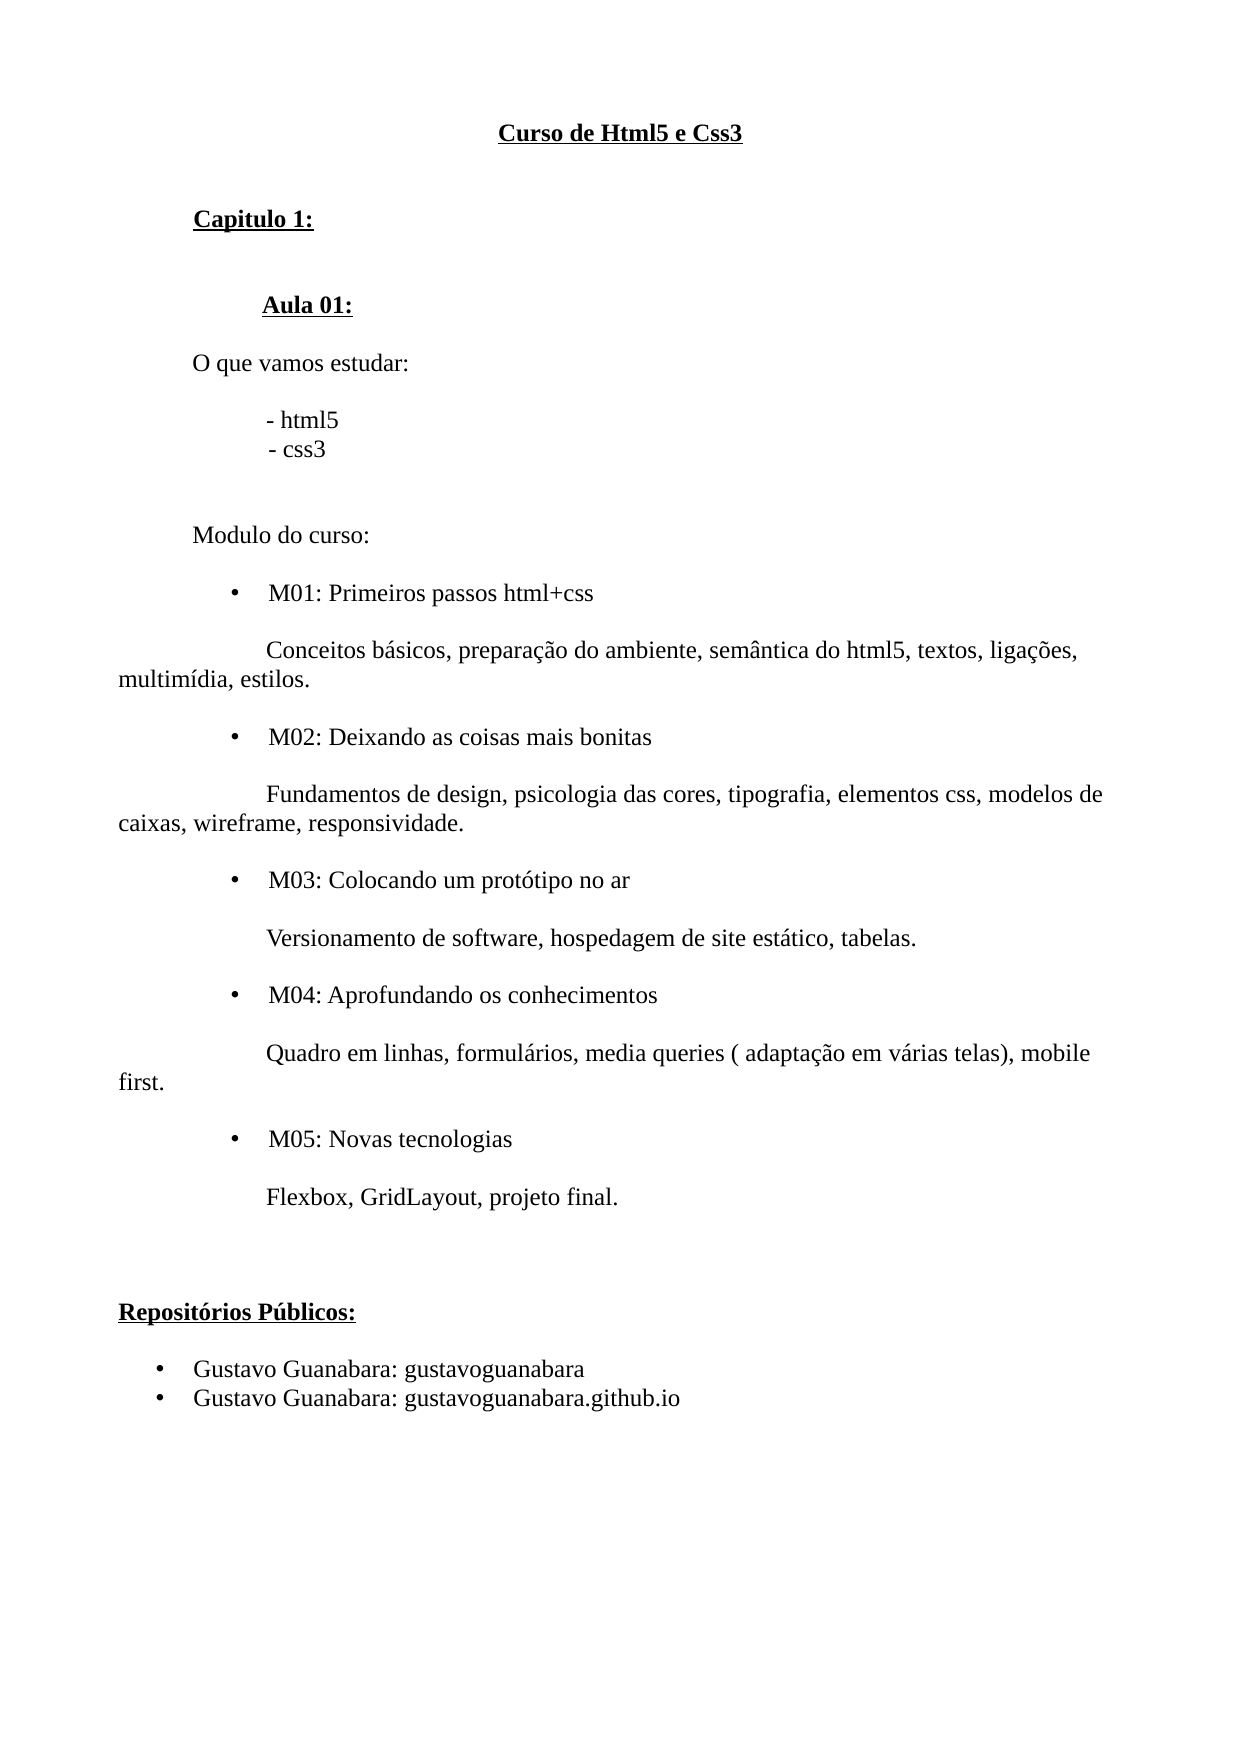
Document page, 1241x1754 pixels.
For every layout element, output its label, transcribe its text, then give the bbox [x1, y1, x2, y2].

text Conceitos básicos, preparação do ambiente, semântica do html5, textos, ligações, multimídia, estilos. [118, 636, 1122, 693]
list Gustavo Guanabara: gustavoguanabara [156, 1354, 1122, 1383]
text Aula 01: [118, 291, 1122, 319]
text Versionamento de software, hospedagem de site estático, tabelas. [118, 923, 1122, 952]
list M02: Deixando as coisas mais bonitas [231, 722, 1122, 751]
text Repositórios Públicos: [118, 1297, 1122, 1326]
text Flexbox, GridLayout, projeto final. [118, 1182, 1122, 1211]
text Curso de Html5 e Css3 [118, 118, 1122, 147]
list M05: Novas tecnologias [231, 1124, 1122, 1153]
list Capitulo 1: [156, 204, 1122, 233]
list M04: Aprofundando os conhecimentos [231, 981, 1122, 1009]
list M03: Colocando um protótipo no ar [231, 866, 1122, 894]
text Quadro em linhas, formulários, media queries ( adaptação em várias telas), mobile first. [118, 1038, 1122, 1096]
text Fundamentos de design, psicologia das cores, tipografia, elementos css, modelos de caixas, wireframe, responsividade. [118, 779, 1122, 837]
text O que vamos estudar: [118, 348, 1122, 377]
text - css3 [118, 434, 1122, 463]
list Gustavo Guanabara: gustavoguanabara.github.io [156, 1383, 1122, 1412]
text - html5 [118, 406, 1122, 434]
text Modulo do curso: [118, 521, 1122, 549]
list M01: Primeiros passos html+css [231, 578, 1122, 607]
